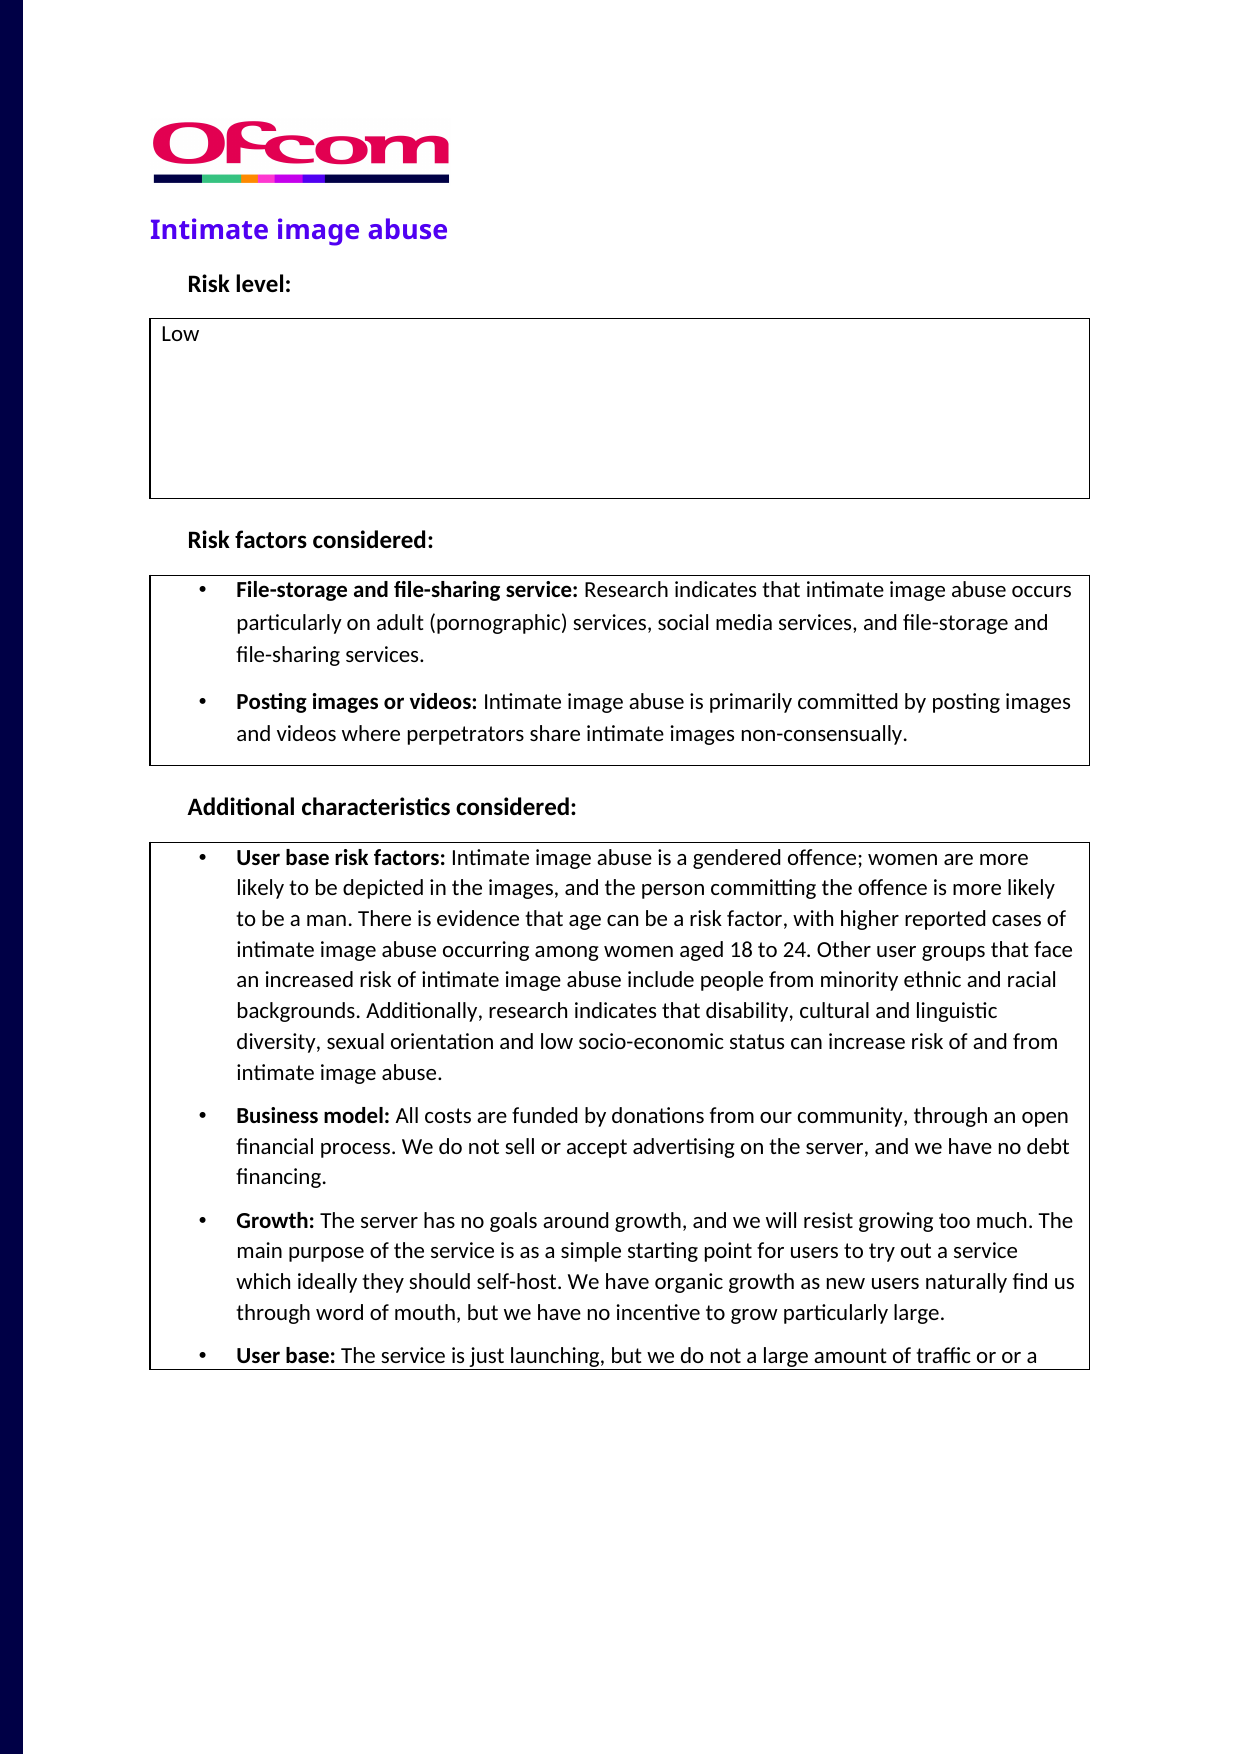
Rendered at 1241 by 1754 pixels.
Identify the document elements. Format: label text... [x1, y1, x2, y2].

text Risk level: [187, 268, 1090, 299]
text Risk factors considered: [187, 524, 1090, 555]
table_header User base risk factors: Intimate image abuse is a gendered offence; women are more likely to be depicted in the images, and the person committing the offence is more likely to be a man. There is evidence that age can be a risk factor, with higher reported cases of intimate image abuse occurring among women aged 18 to 24. Other user groups that face an increased risk of intimate image abuse include people from minority ethnic and racial backgrounds. Additionally, research indicates that disability, cultural and linguistic diversity, sexual orientation and low socio-economic status can increase risk of and from intimate image abuse. Business model: All costs are funded by donations from our community, through an open financial process. We do not sell or accept advertising on the server, and we have no debt financing. Growth: The server has no goals around growth, and we will resist growing too much. The main purpose of the service is as a simple starting point for users to try out a service which ideally they should self-host. We have organic growth as new users naturally find us through word of mouth, but we have no incentive to grow particularly large. User base: The service is just launching, but we do not a large amount of traffic or or a [151, 843, 1089, 1369]
table_header Low [151, 319, 1089, 498]
text Additional characteristics considered: [187, 791, 1090, 822]
subtitle Intimate image abuse [150, 211, 1090, 248]
picture [150, 118, 452, 186]
table_header File-storage and file-sharing service: Research indicates that intimate image abuse occurs particularly on adult (pornographic) services, social media services, and file-storage and file-sharing services. Posting images or videos: Intimate image abuse is primarily committed by posting images and videos where perpetrators share intimate images non-consensually. [151, 576, 1089, 765]
